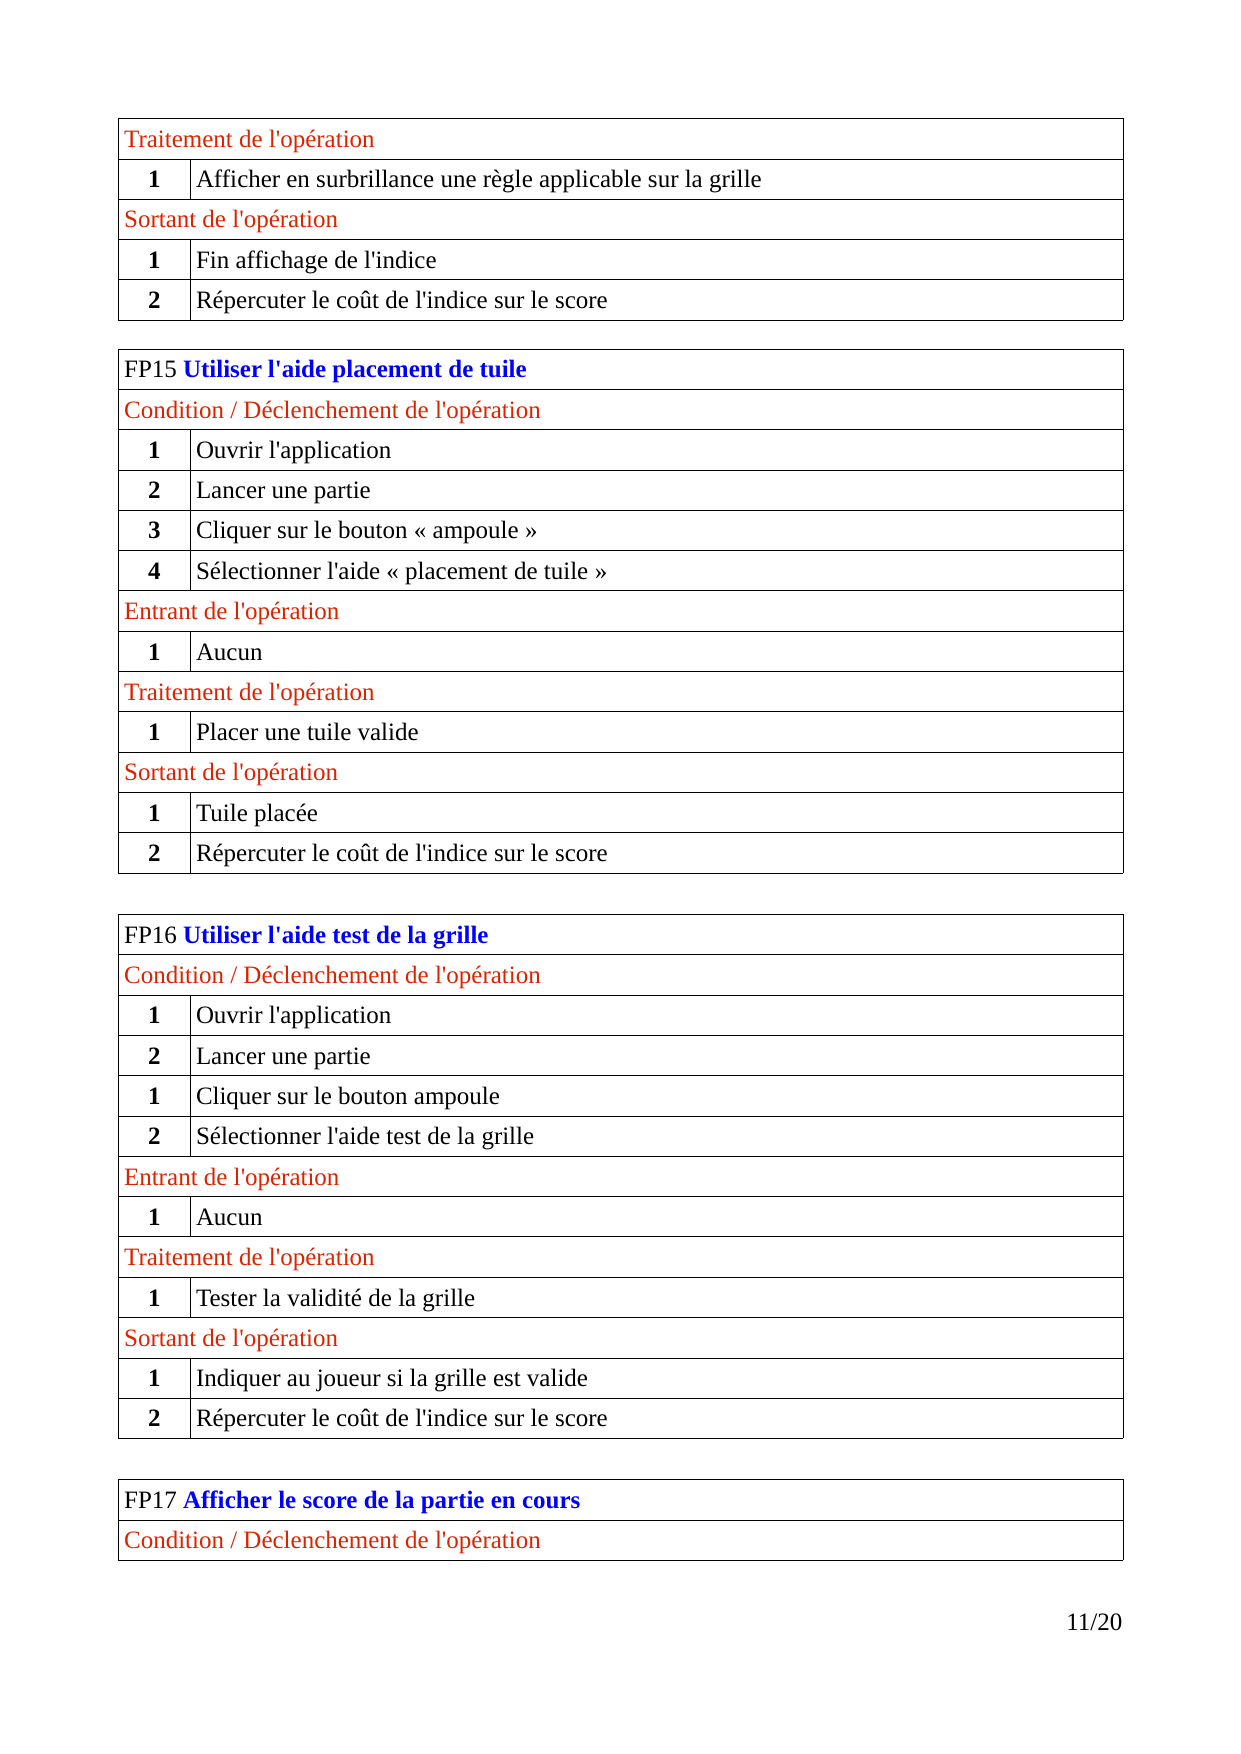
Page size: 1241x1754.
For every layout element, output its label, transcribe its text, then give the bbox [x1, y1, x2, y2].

table_cell Traitement de l'opération [119, 1237, 1123, 1277]
table_cell Fin affichage de l'indice [191, 240, 1123, 279]
table_cell 1 [119, 1359, 190, 1398]
table_cell Sortant de l'opération [119, 200, 1123, 239]
table_cell 2 [119, 1117, 190, 1156]
table_cell 1 [119, 793, 190, 832]
table_cell 2 [119, 280, 190, 320]
table_header FP16 Utiliser l'aide test de la grille [119, 915, 1123, 954]
table_cell 1 [119, 240, 190, 279]
table_cell 4 [119, 551, 190, 590]
table_cell 1 [119, 1076, 190, 1116]
table_cell 2 [119, 833, 190, 873]
table_cell Lancer une partie [191, 1036, 1123, 1075]
table_header FP15 Utiliser l'aide placement de tuile [119, 350, 1123, 389]
table_cell Répercuter le coût de l'indice sur le score [191, 1399, 1123, 1438]
table_cell Cliquer sur le bouton ampoule [191, 1076, 1123, 1116]
table_cell Sortant de l'opération [119, 753, 1123, 792]
table_cell Traitement de l'opération [119, 672, 1123, 711]
table_cell Aucun [191, 632, 1123, 671]
table_cell Condition / Déclenchement de l'opération [119, 955, 1123, 994]
table_cell Condition / Déclenchement de l'opération [119, 390, 1123, 429]
table_cell Afficher en surbrillance une règle applicable sur la grille [191, 160, 1123, 199]
table_cell 2 [119, 471, 190, 510]
table_cell Tester la validité de la grille [191, 1278, 1123, 1317]
table_cell Entrant de l'opération [119, 591, 1123, 631]
table_cell Cliquer sur le bouton « ampoule » [191, 511, 1123, 550]
table_cell 1 [119, 712, 190, 752]
table_cell Traitement de l'opération [119, 119, 1123, 158]
table_cell Lancer une partie [191, 471, 1123, 510]
table_cell 2 [119, 1036, 190, 1075]
table_cell 1 [119, 1278, 190, 1317]
table_cell Tuile placée [191, 793, 1123, 832]
table_cell Entrant de l'opération [119, 1157, 1123, 1196]
table_cell Sortant de l'opération [119, 1318, 1123, 1357]
table_cell Aucun [191, 1197, 1123, 1236]
table_cell 1 [119, 996, 190, 1035]
table_cell 2 [119, 1399, 190, 1438]
table_cell Ouvrir l'application [191, 430, 1123, 469]
table_cell Condition / Déclenchement de l'opération [119, 1521, 1123, 1560]
table_cell Indiquer au joueur si la grille est valide [191, 1359, 1123, 1398]
table_cell 1 [119, 430, 190, 469]
table_cell 1 [119, 160, 190, 199]
table_cell 1 [119, 632, 190, 671]
table_header FP17 Afficher le score de la partie en cours [119, 1480, 1123, 1520]
table_cell Répercuter le coût de l'indice sur le score [191, 833, 1123, 873]
table_cell Ouvrir l'application [191, 996, 1123, 1035]
table_cell Placer une tuile valide [191, 712, 1123, 752]
table_cell Sélectionner l'aide « placement de tuile » [191, 551, 1123, 590]
table_cell Sélectionner l'aide test de la grille [191, 1117, 1123, 1156]
table_cell Répercuter le coût de l'indice sur le score [191, 280, 1123, 320]
table_cell 1 [119, 1197, 190, 1236]
table_cell 3 [119, 511, 190, 550]
